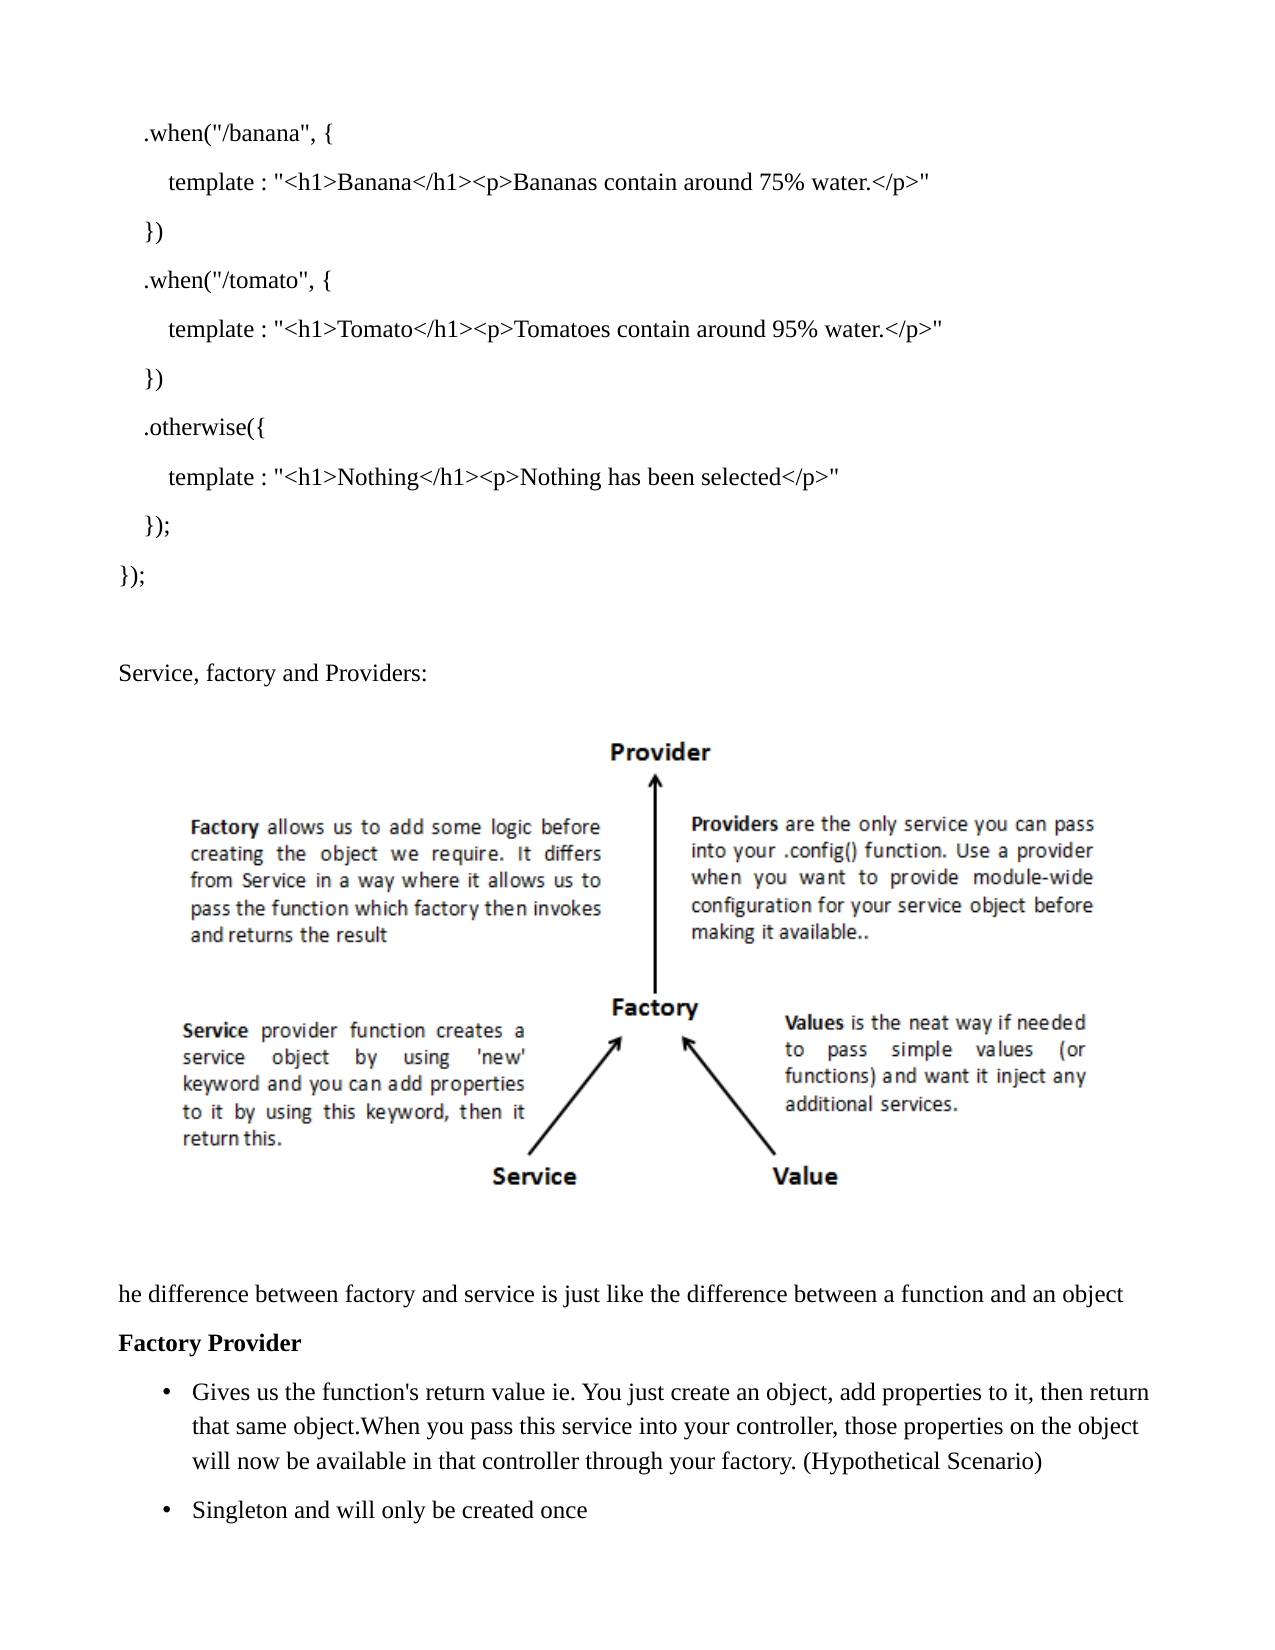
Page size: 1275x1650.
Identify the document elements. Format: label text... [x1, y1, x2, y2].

text he difference between factory and service is just like the difference between a function and an object [118, 1279, 1157, 1308]
text template : "<h1>Banana</h1><p>Bananas contain around 75% water.</p>" [118, 167, 1157, 196]
picture [136, 706, 1139, 1224]
list Singleton and will only be created once [162, 1495, 1157, 1524]
text }) [118, 216, 1157, 245]
text .when("/banana", { [118, 118, 1157, 147]
text }); [118, 511, 1157, 539]
text template : "<h1>Tomato</h1><p>Tomatoes contain around 95% water.</p>" [118, 314, 1157, 343]
text .otherwise({ [118, 412, 1157, 441]
text }); [118, 560, 1157, 588]
list Gives us the function's return value ie. You just create an object, add properties to it, then return that same object.When you pass this service into your controller, those properties on the object will now be available in that controller through your factory. (Hypothetical Scenario) [162, 1377, 1157, 1475]
text }) [118, 363, 1157, 392]
text Service, factory and Providers: [118, 658, 1157, 687]
text Factory Provider [118, 1328, 1157, 1357]
text .when("/tomato", { [118, 265, 1157, 294]
text template : "<h1>Nothing</h1><p>Nothing has been selected</p>" [118, 462, 1157, 490]
